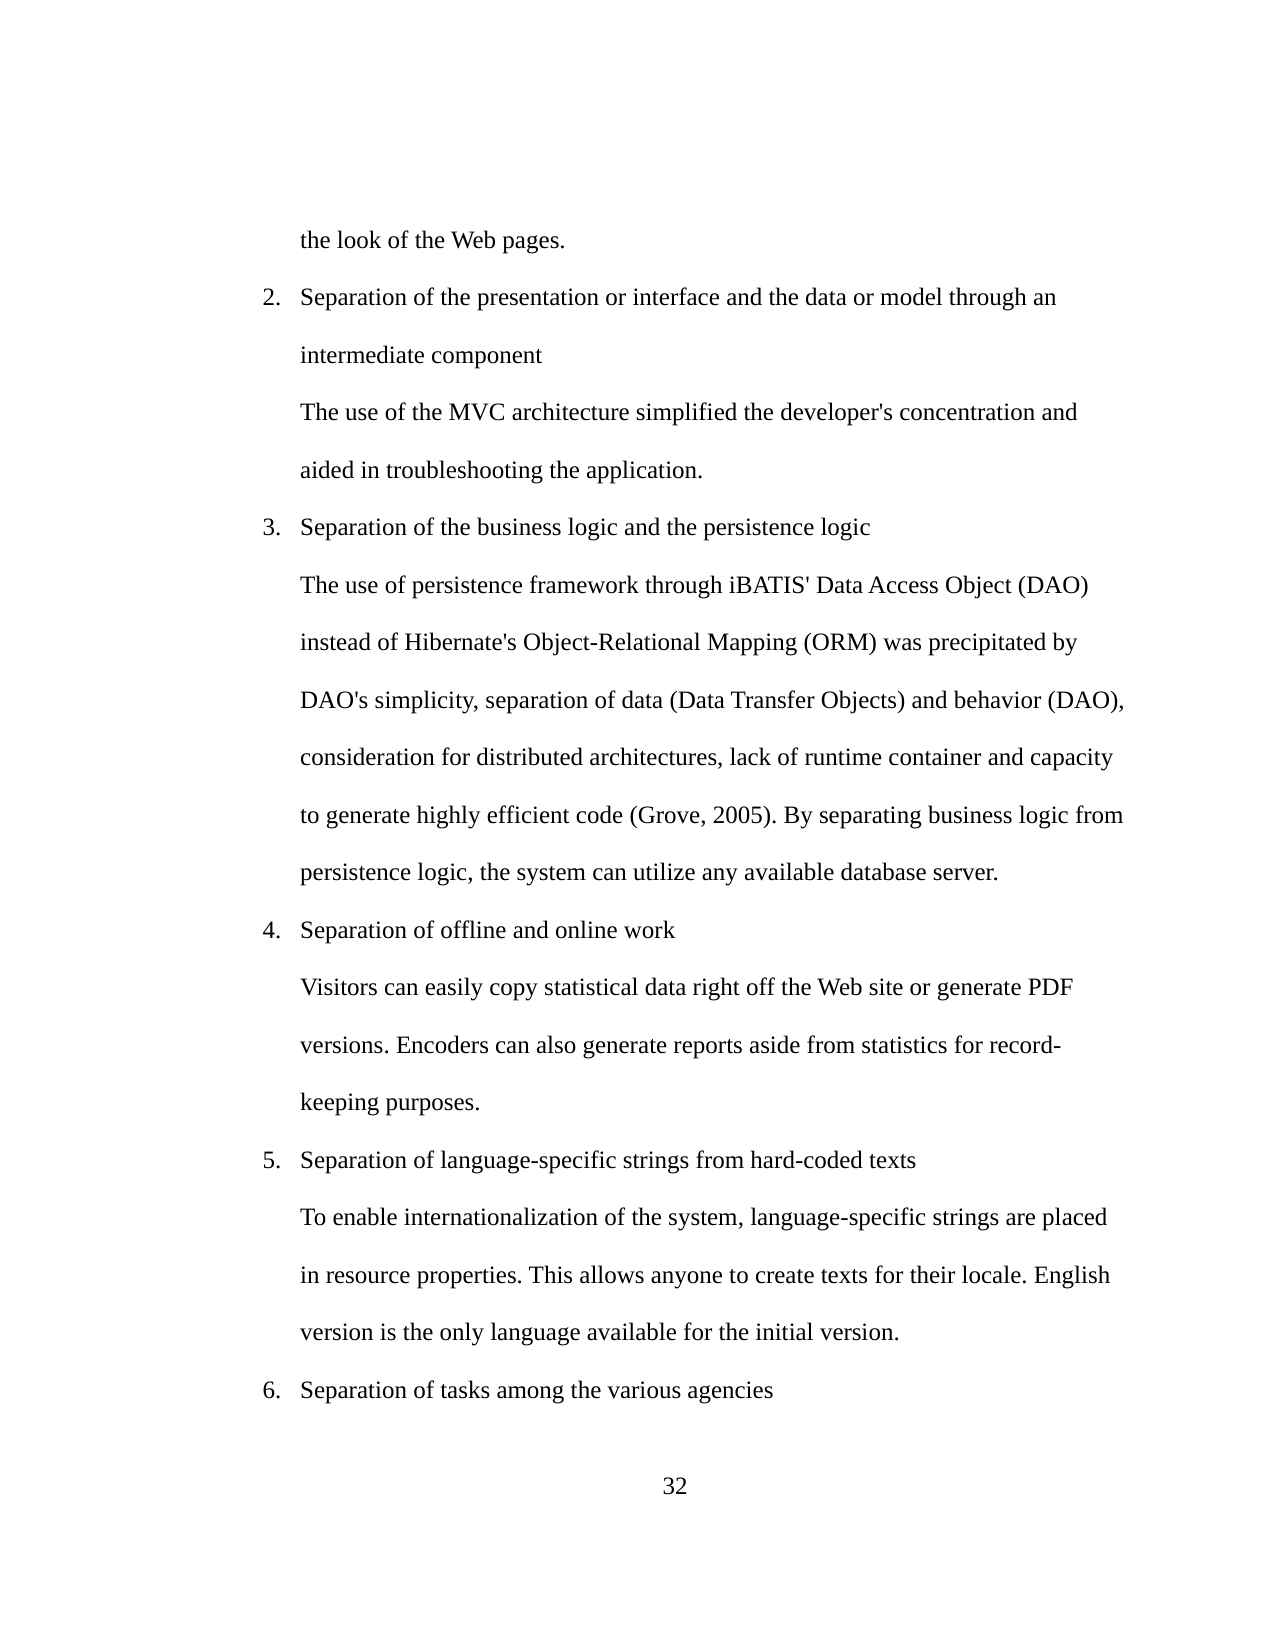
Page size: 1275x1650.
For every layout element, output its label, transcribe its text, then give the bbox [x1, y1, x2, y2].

list Separation of language-specific strings from hard-coded texts [262, 1145, 1125, 1174]
list Separation of tasks among the various agencies [262, 1375, 1125, 1404]
list Visitors can easily copy statistical data right off the Web site or generate PDF versions. Encoders can also generate reports aside from statistics for record-keeping purposes. [262, 972, 1125, 1116]
list Separation of the presentation or interface and the data or model through an intermediate component [262, 282, 1125, 369]
list Separation of the business logic and the persistence logic [262, 512, 1125, 541]
list The use of persistence framework through iBATIS' Data Access Object (DAO) instead of Hibernate's Object-Relational Mapping (ORM) was precipitated by DAO's simplicity, separation of data (Data Transfer Objects) and behavior (DAO), consideration for distributed architectures, lack of runtime container and capacity to generate highly efficient code (Grove, 2005). By separating business logic from persistence logic, the system can utilize any available database server. [262, 570, 1125, 886]
list The use of the MVC architecture simplified the developer's concentration and aided in troubleshooting the application. [262, 397, 1125, 484]
list To enable internationalization of the system, language-specific strings are placed in resource properties. This allows anyone to create texts for their locale. English version is the only language available for the initial version. [262, 1202, 1125, 1346]
list the look of the Web pages. [262, 225, 1125, 254]
list Separation of offline and online work [262, 915, 1125, 944]
